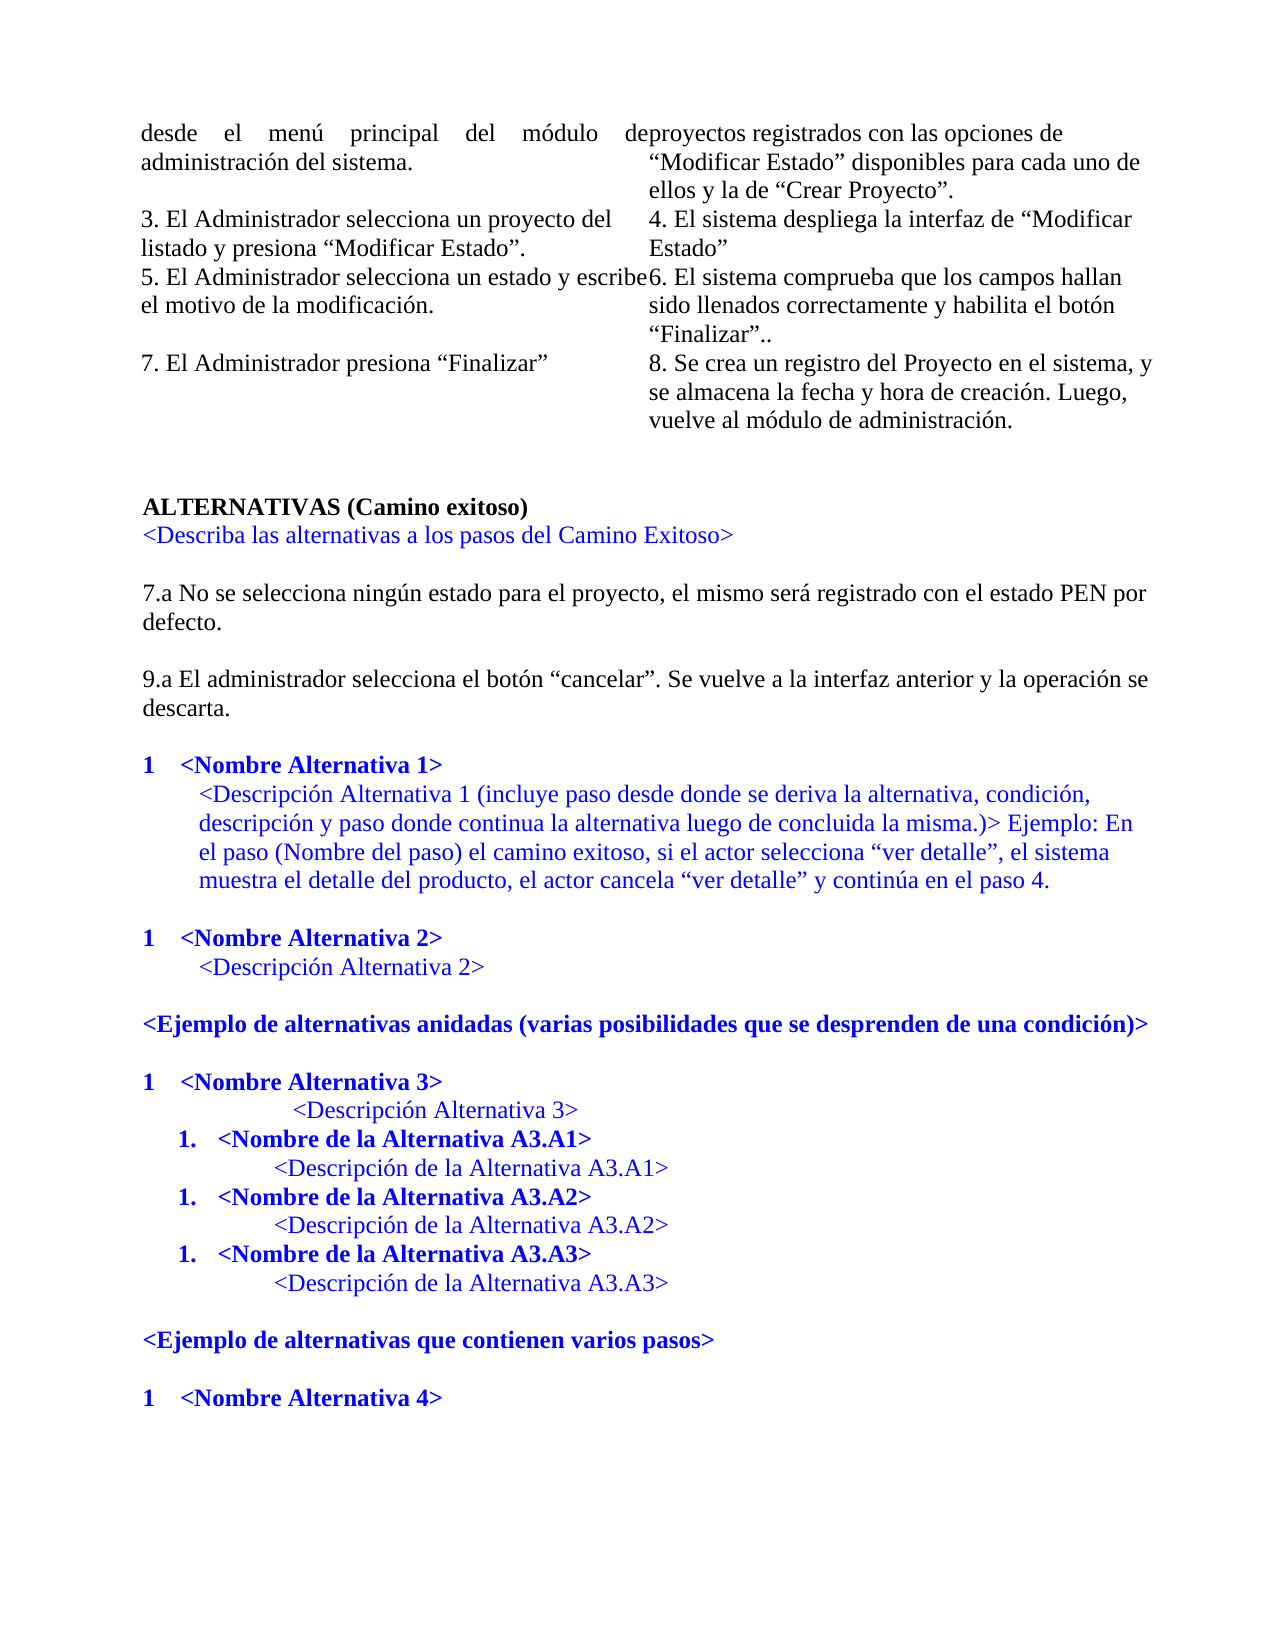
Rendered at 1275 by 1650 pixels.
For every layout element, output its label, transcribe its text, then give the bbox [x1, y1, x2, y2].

table_cell <Describa las alternativas a los pasos del Camino Exitoso> 7.a No se selecciona ningún estado para el proyecto, el mismo será registrado con el estado PEN por defecto. 9.a El administrador selecciona el botón “cancelar”. Se vuelve a la interfaz anterior y la operación se descarta. <Nombre Alternativa 1> <Descripción Alternativa 1 (incluye paso desde donde se deriva la alternativa, condición, descripción y paso donde continua la alternativa luego de concluida la misma.)> Ejemplo: En el paso (Nombre del paso) el camino exitoso, si el actor selecciona “ver detalle”, el sistema muestra el detalle del producto, el actor cancela “ver detalle” y continúa en el paso 4. <Nombre Alternativa 2> <Descripción Alternativa 2> <Ejemplo de alternativas anidadas (varias posibilidades que se desprenden de una condición)> <Nombre Alternativa 3> <Descripción Alternativa 3> <Nombre de la Alternativa A3.A1> <Descripción de la Alternativa A3.A1> <Nombre de la Alternativa A3.A2> <Descripción de la Alternativa A3.A2> <Nombre de la Alternativa A3.A3> <Descripción de la Alternativa A3.A3> <Ejemplo de alternativas que contienen varios pasos> <Nombre Alternativa 4> [142, 521, 1157, 1412]
table_cell 1. El Administrador accede al listado de Proyectos desde el menú principal del módulo de administración del sistema. [141, 118, 649, 204]
table_cell 2. El sistema despliega un listado de todos los proyectos registrados con las opciones de “Modificar Estado” disponibles para cada uno de ellos y la de “Crear Proyecto”. [649, 118, 1157, 204]
table_cell 8. Se crea un registro del Proyecto en el sistema, y se almacena la fecha y hora de creación. Luego, vuelve al módulo de administración. [649, 348, 1157, 434]
table_cell 6. El sistema comprueba que los campos hallan sido llenados correctamente y habilita el botón “Finalizar”.. [649, 262, 1157, 348]
table_cell 5. El Administrador selecciona un estado y escribe el motivo de la modificación. [141, 262, 649, 348]
table_header ALTERNATIVAS (Camino exitoso) [142, 492, 1157, 521]
table_cell 4. El sistema despliega la interfaz de “Modificar Estado” [649, 204, 1157, 262]
table_cell 7. El Administrador presiona “Finalizar” [141, 348, 649, 434]
table_cell 3. El Administrador selecciona un proyecto del listado y presiona “Modificar Estado”. [141, 204, 649, 262]
